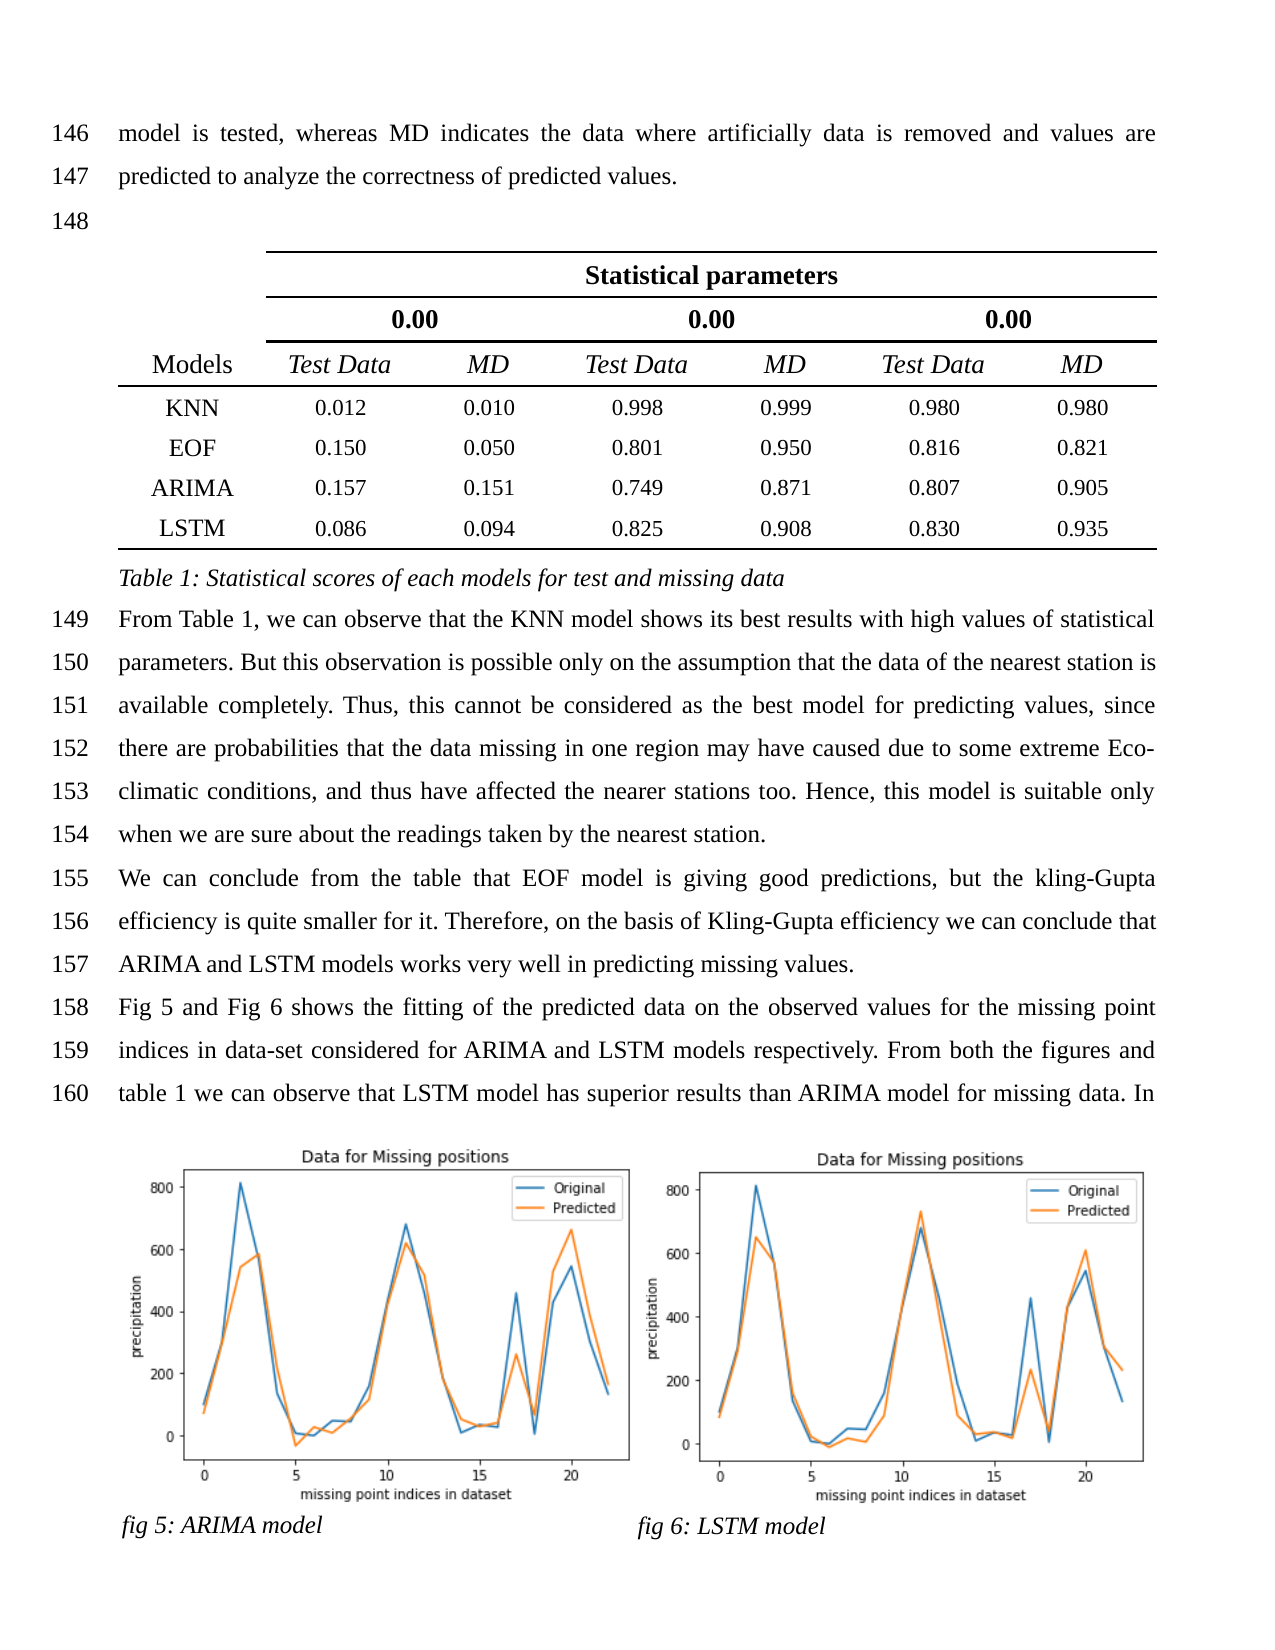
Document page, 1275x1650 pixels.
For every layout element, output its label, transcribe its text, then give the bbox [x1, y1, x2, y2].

table_cell ARIMA [118, 468, 266, 508]
table_cell Test Data [563, 343, 712, 385]
text Fig 5 and Fig 6 shows the fitting of the predicted data on the observed values for the missing point indices in data-set considered for ARIMA and LSTM models respectively. From both the figures and table 1 we can observe that LSTM model has superior results than ARIMA model for missing data. In [118, 992, 1157, 1107]
table_cell 0.980 [860, 387, 1008, 427]
table_cell 0.980 [1009, 387, 1157, 427]
table_cell Models [118, 340, 266, 385]
table_cell 0.825 [563, 508, 712, 548]
table_cell MD [1009, 343, 1157, 385]
table_cell 0.150 [266, 428, 415, 468]
table_cell Test Data [860, 343, 1008, 385]
text fig 6: LSTM model [637, 1511, 1152, 1540]
text [122, 1538, 1152, 1553]
table_cell 0.807 [860, 468, 1008, 508]
table_cell 0.950 [712, 428, 860, 468]
text From Table 1, we can observe that the KNN model shows its best results with high values of statistical parameters. But this observation is possible only on the assumption that the data of the nearest station is available completely. Thus, this cannot be considered as the best model for predicting values, since there are probabilities that the data missing in one region may have caused due to some extreme Eco-climatic conditions, and thus have affected the nearer stations too. Hence, this model is suitable only when we are sure about the readings taken by the nearest station. [118, 604, 1157, 848]
table_cell 0.157 [266, 468, 415, 508]
table_cell MD [712, 343, 860, 385]
table_cell 0.801 [563, 428, 712, 468]
table_cell 0.816 [860, 428, 1008, 468]
table_cell 0.00 [563, 298, 860, 340]
table_cell 0.086 [266, 508, 415, 548]
table_cell 0.151 [415, 468, 563, 508]
text fig 5: ARIMA model [122, 1510, 637, 1538]
table_cell 0.905 [1009, 468, 1157, 508]
text [122, 1128, 1152, 1143]
table_cell LSTM [118, 508, 266, 548]
table_cell MD [415, 343, 563, 385]
text model is tested, whereas MD indicates the data where artificially data is removed and values are predicted to analyze the correctness of predicted values. [118, 118, 1157, 190]
table_cell 0.821 [1009, 428, 1157, 468]
table_cell EOF [118, 428, 266, 468]
table_cell 0.998 [563, 387, 712, 427]
table_cell 0.749 [563, 468, 712, 508]
table_cell 0.871 [712, 468, 860, 508]
table_cell 0.094 [415, 508, 563, 548]
table_cell 0.00 [860, 298, 1157, 340]
table_cell Test Data [266, 343, 415, 385]
table_header Statistical parameters [266, 253, 1157, 296]
picture [121, 1141, 1152, 1511]
table_cell 0.050 [415, 428, 563, 468]
table_cell 0.935 [1009, 508, 1157, 548]
table_cell 0.010 [415, 387, 563, 427]
table_cell KNN [118, 387, 266, 427]
table_cell 0.00 [266, 298, 563, 340]
table_cell 0.999 [712, 387, 860, 427]
text We can conclude from the table that EOF model is giving good predictions, but the kling-Gupta efficiency is quite smaller for it. Therefore, on the basis of Kling-Gupta efficiency we can conclude that ARIMA and LSTM models works very well in predicting missing values. [118, 863, 1157, 978]
text Table 1: Statistical scores of each models for test and missing data [118, 563, 1157, 591]
table_cell 0.908 [712, 508, 860, 548]
table_cell 0.012 [266, 387, 415, 427]
table_cell 0.830 [860, 508, 1008, 548]
table_cell [118, 296, 266, 340]
table_header [118, 251, 266, 296]
